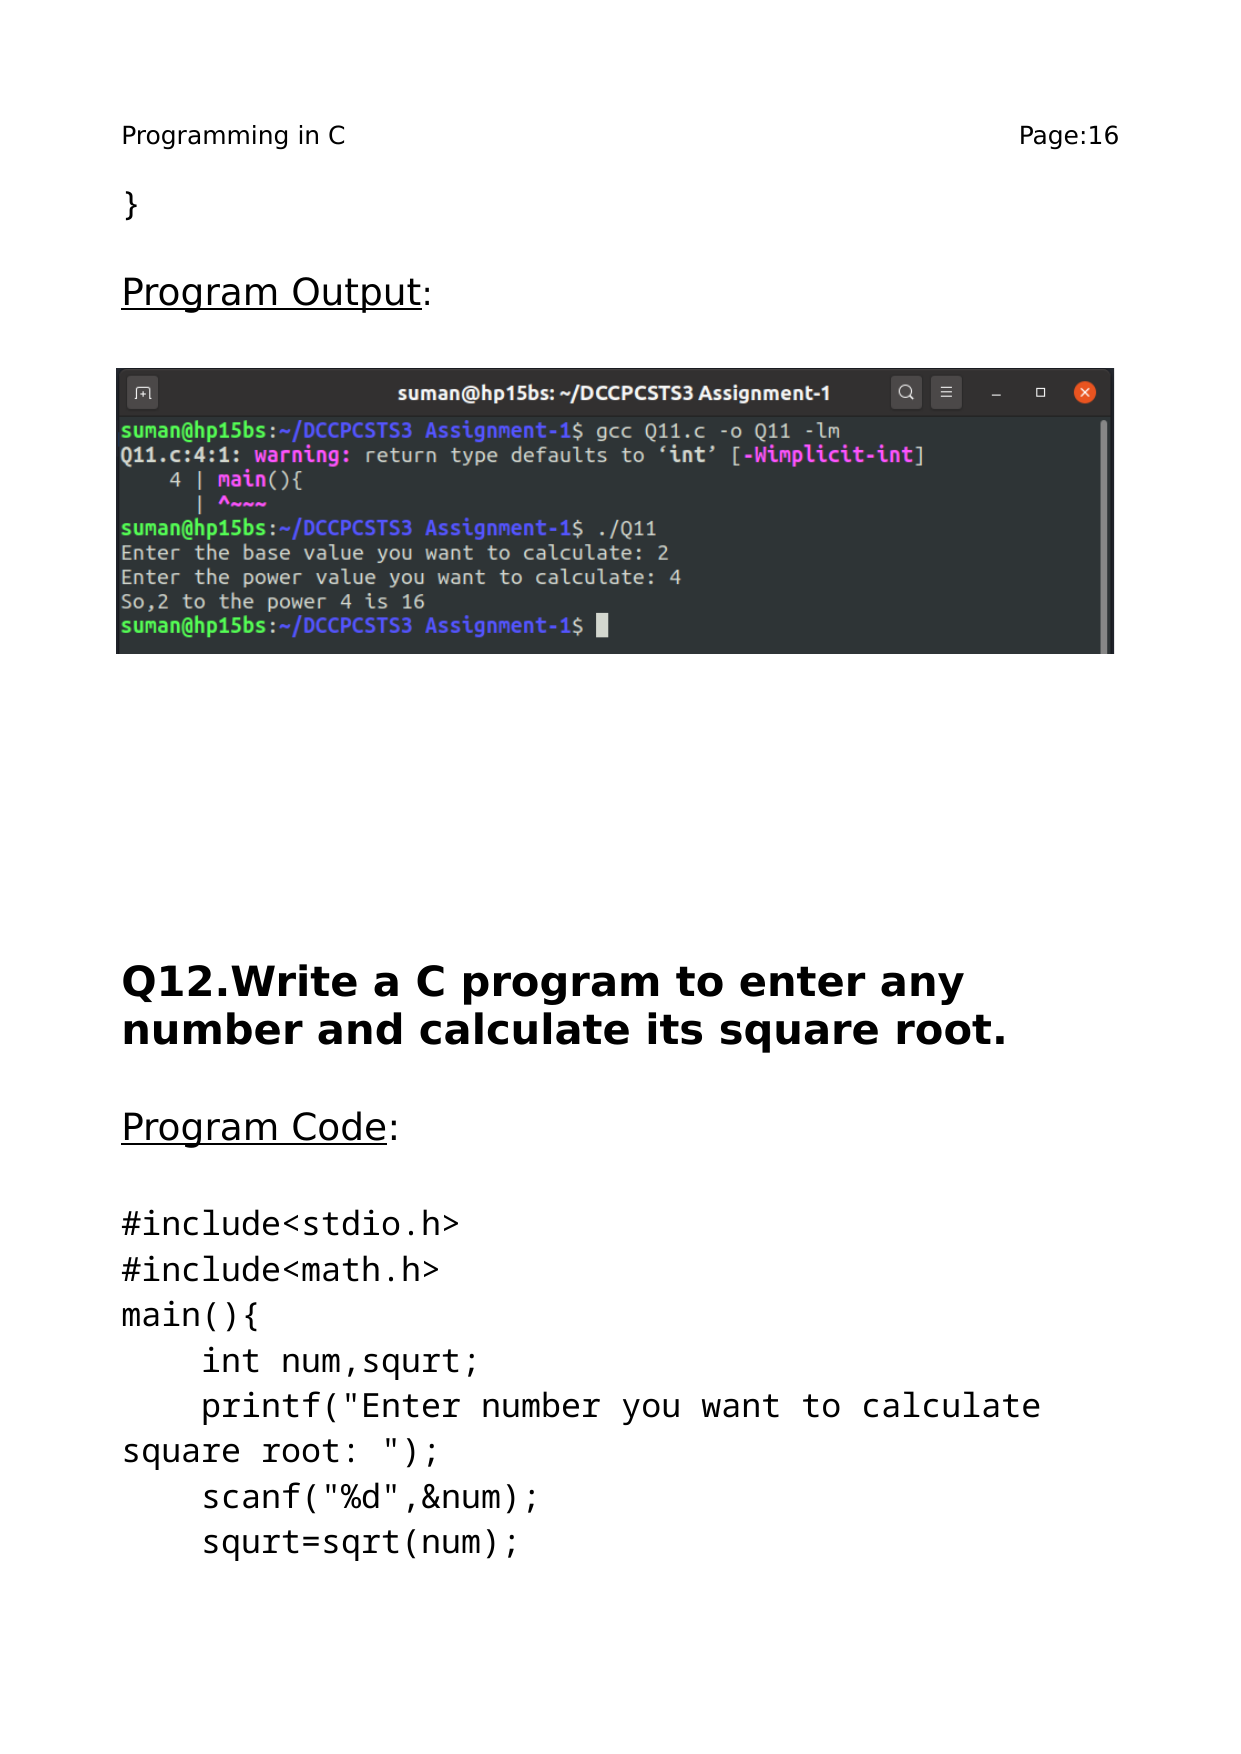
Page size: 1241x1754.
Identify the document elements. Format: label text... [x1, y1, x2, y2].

picture [116, 368, 1115, 654]
text scanf("%d",&num); [121, 1473, 1119, 1518]
text Program Output: [121, 271, 1119, 314]
text main(){ [121, 1291, 1119, 1336]
text printf("Enter number you want to calculate square root: "); [121, 1382, 1119, 1473]
text squrt=sqrt(num); [121, 1518, 1119, 1563]
text #include<math.h> [121, 1246, 1119, 1291]
text #include<stdio.h> [121, 1200, 1119, 1246]
text int num,squrt; [121, 1336, 1119, 1382]
text Q12.Write a C program to enter any number and calculate its square root. [121, 957, 1119, 1054]
text } [121, 180, 1119, 225]
text Program Code: [121, 1106, 1119, 1149]
